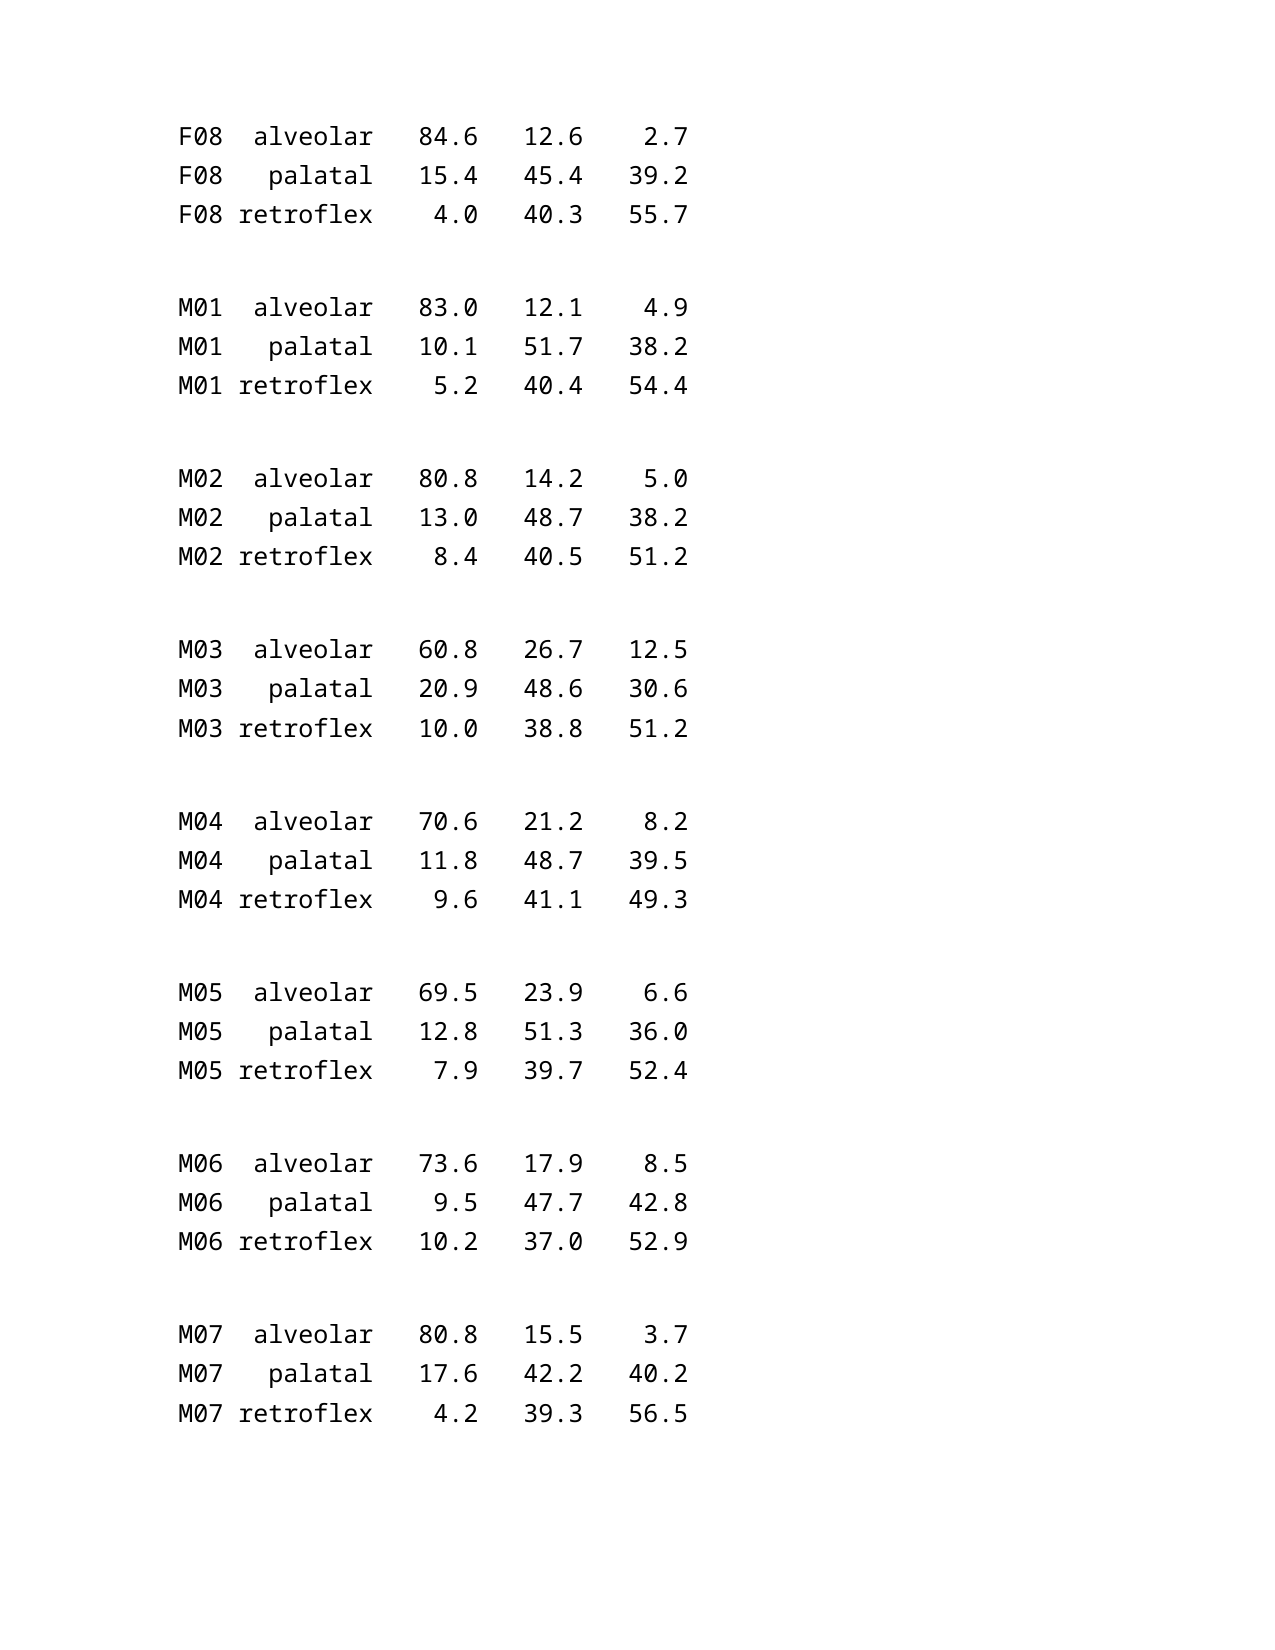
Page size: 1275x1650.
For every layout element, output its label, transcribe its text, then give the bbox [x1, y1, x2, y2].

text M04 alveolar 70.6 21.2 8.2 M04 palatal 11.8 48.7 39.5 M04 retroflex 9.6 41.1 49.3 [118, 803, 1157, 955]
text M01 alveolar 83.0 12.1 4.9 M01 palatal 10.1 51.7 38.2 M01 retroflex 5.2 40.4 54.4 [118, 289, 1157, 441]
text F08 alveolar 84.6 12.6 2.7 F08 palatal 15.4 45.4 39.2 F08 retroflex 4.0 40.3 55.7 [118, 118, 1157, 270]
text M05 alveolar 69.5 23.9 6.6 M05 palatal 12.8 51.3 36.0 M05 retroflex 7.9 39.7 52.4 [118, 974, 1157, 1126]
text M03 alveolar 60.8 26.7 12.5 M03 palatal 20.9 48.6 30.6 M03 retroflex 10.0 38.8 51.2 [118, 632, 1157, 783]
text M06 alveolar 73.6 17.9 8.5 M06 palatal 9.5 47.7 42.8 M06 retroflex 10.2 37.0 52.9 [118, 1146, 1157, 1297]
text M02 alveolar 80.8 14.2 5.0 M02 palatal 13.0 48.7 38.2 M02 retroflex 8.4 40.5 51.2 [118, 461, 1157, 612]
text M07 alveolar 80.8 15.5 3.7 M07 palatal 17.6 42.2 40.2 M07 retroflex 4.2 39.3 56.5 [118, 1317, 1157, 1468]
